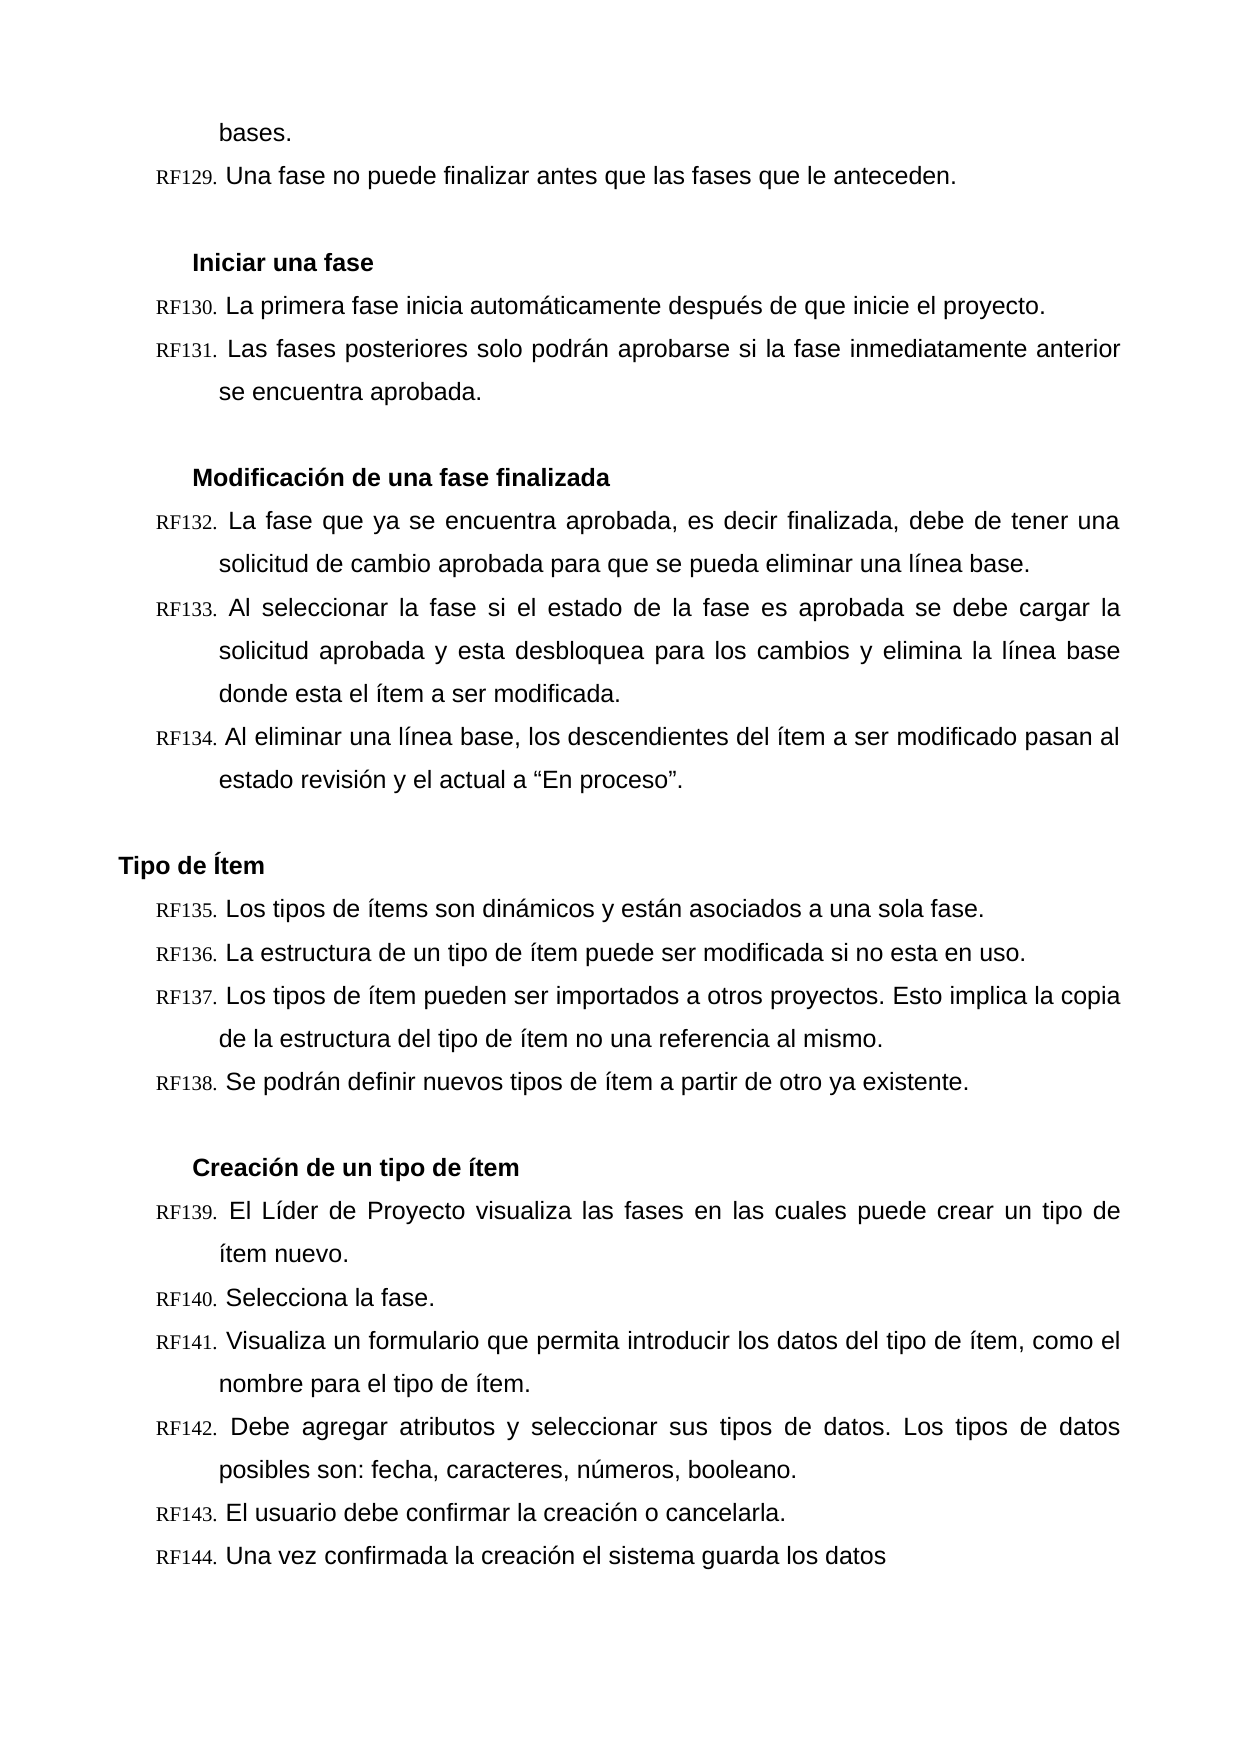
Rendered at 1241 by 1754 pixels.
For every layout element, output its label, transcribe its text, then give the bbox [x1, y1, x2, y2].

list Los tipos de ítem pueden ser importados a otros proyectos. Esto implica la copia de la estructura del tipo de ítem no una referencia al mismo. [156, 981, 1122, 1052]
list Selecciona la fase. [156, 1282, 1122, 1311]
list La primera fase inicia automáticamente después de que inicie el proyecto. [156, 291, 1122, 319]
list Al seleccionar la fase si el estado de la fase es aprobada se debe cargar la solicitud aprobada y esta desbloquea para los cambios y elimina la línea base donde esta el ítem a ser modificada. [156, 592, 1122, 707]
list El Líder de Proyecto visualiza las fases en las cuales puede crear un tipo de ítem nuevo. [156, 1196, 1122, 1268]
text Tipo de Ítem [118, 851, 1122, 880]
list La estructura de un tipo de ítem puede ser modificada si no esta en uso. [156, 937, 1122, 966]
list El usuario debe confirmar la creación o cancelarla. [156, 1498, 1122, 1527]
list La fase que ya se encuentra aprobada, es decir finalizada, debe de tener una solicitud de cambio aprobada para que se pueda eliminar una línea base. [156, 506, 1122, 578]
list Al eliminar una línea base, los descendientes del ítem a ser modificado pasan al estado revisión y el actual a “En proceso”. [156, 722, 1122, 794]
text Iniciar una fase [118, 247, 1122, 276]
list bases. [156, 118, 1122, 147]
list Las fases posteriores solo podrán aprobarse si la fase inmediatamente anterior se encuentra aprobada. [156, 334, 1122, 406]
list Una vez confirmada la creación el sistema guarda los datos [156, 1541, 1122, 1570]
text Creación de un tipo de ítem [118, 1153, 1122, 1182]
list Los tipos de ítems son dinámicos y están asociados a una sola fase. [156, 894, 1122, 923]
list Visualiza un formulario que permita introducir los datos del tipo de ítem, como el nombre para el tipo de ítem. [156, 1326, 1122, 1397]
list Una fase no puede finalizar antes que las fases que le anteceden. [156, 161, 1122, 190]
list Se podrán definir nuevos tipos de ítem a partir de otro ya existente. [156, 1067, 1122, 1096]
list Debe agregar atributos y seleccionar sus tipos de datos. Los tipos de datos posibles son: fecha, caracteres, números, booleano. [156, 1412, 1122, 1484]
text Modificación de una fase finalizada [118, 463, 1122, 492]
